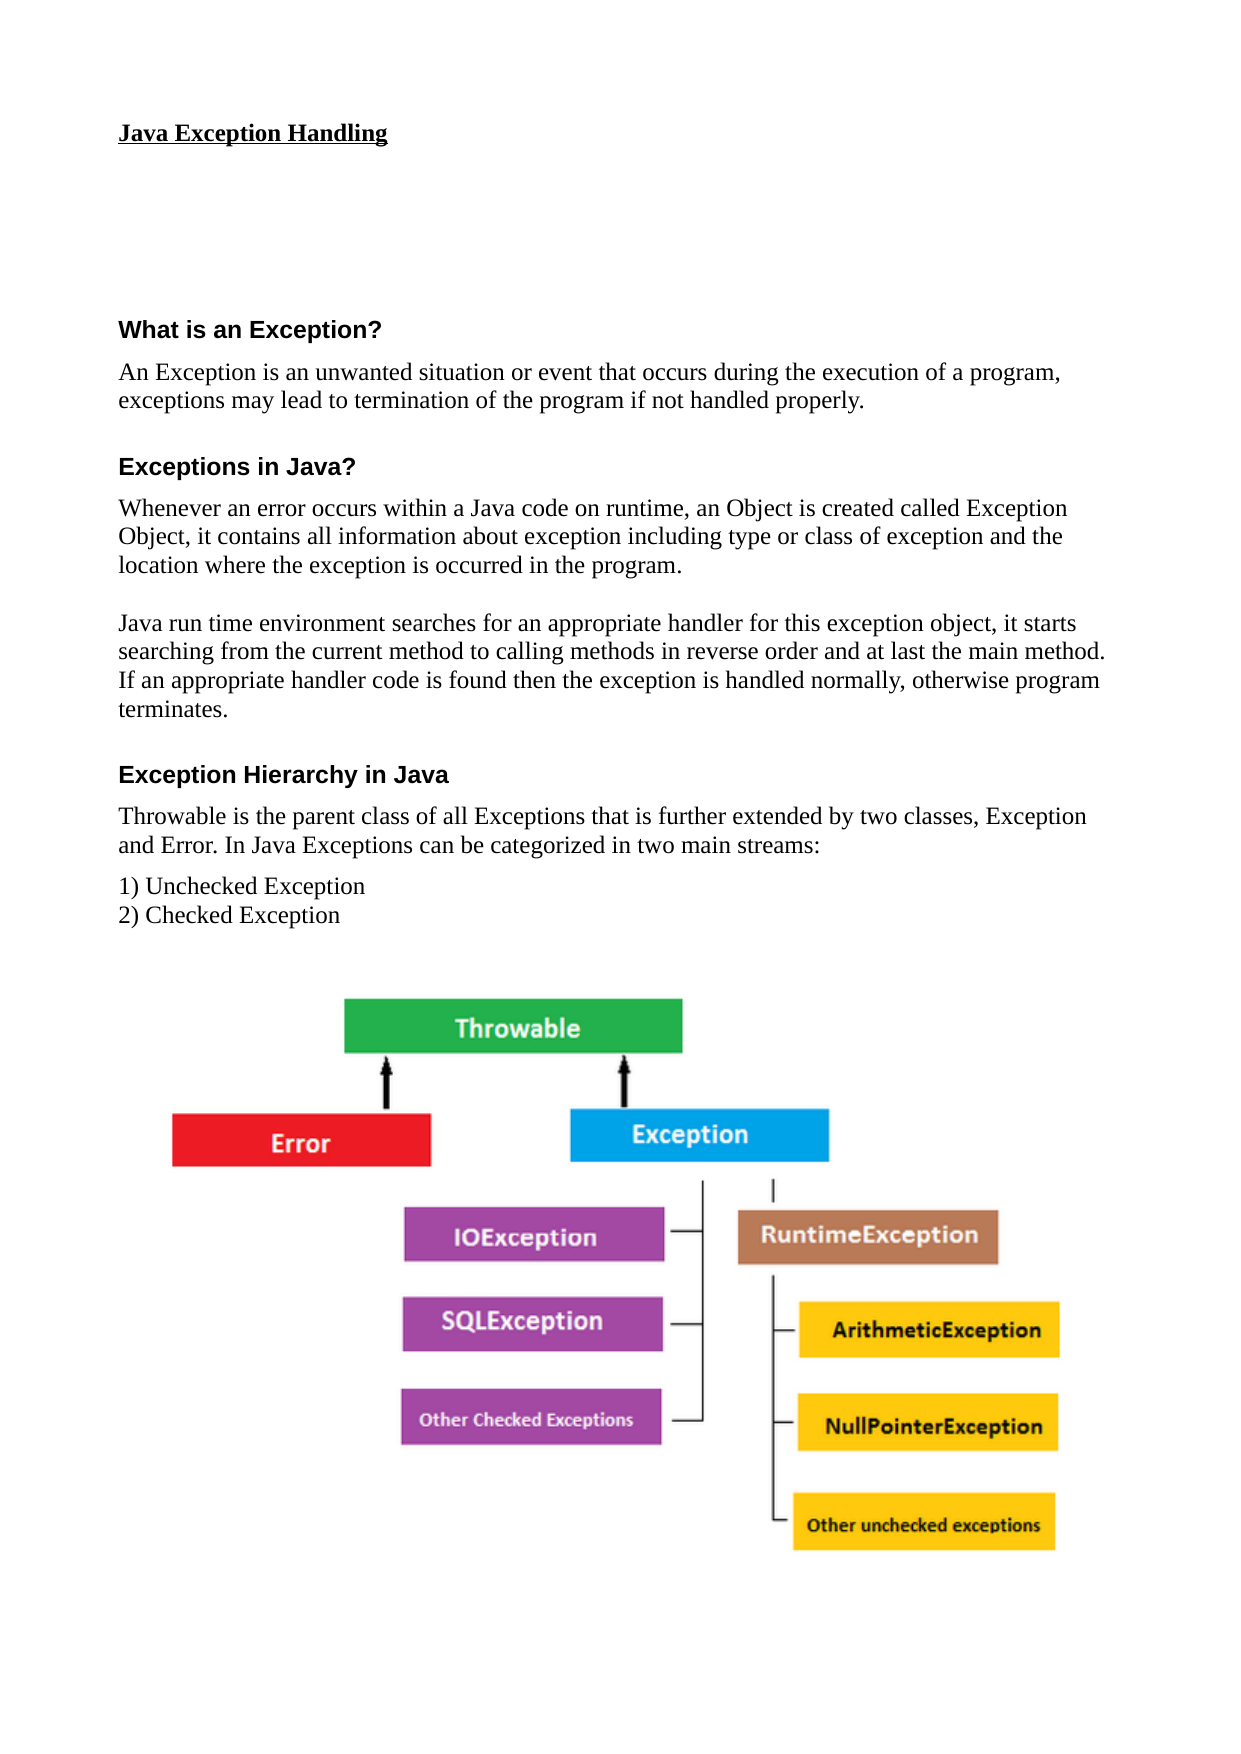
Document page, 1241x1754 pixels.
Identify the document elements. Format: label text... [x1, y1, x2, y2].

text Throwable is the parent class of all Exceptions that is further extended by two classes, Exception and Error. In Java Exceptions can be categorized in two main streams: [118, 801, 1122, 859]
text An Exception is an unwanted situation or event that occurs during the execution of a program, exceptions may lead to termination of the program if not handled properly. [118, 357, 1122, 414]
picture [153, 957, 1087, 1602]
subtitle Exceptions in Java? [118, 452, 1122, 480]
text Whenever an error occurs within a Java code on runtime, an Object is created called Exception Object, it contains all information about exception including type or class of exception and the location where the exception is occurred in the program. Java run time environment searches for an appropriate handler for this exception object, it starts searching from the current method to calling methods in reverse order and at last the main method. If an appropriate handler code is found then the exception is handled normally, otherwise program terminates. [118, 493, 1122, 723]
subtitle What is an Exception? [118, 316, 1122, 344]
text 1) Unchecked Exception 2) Checked Exception [118, 871, 1122, 929]
subtitle Exception Hierarchy in Java [118, 760, 1122, 789]
text Java Exception Handling [118, 118, 1122, 147]
